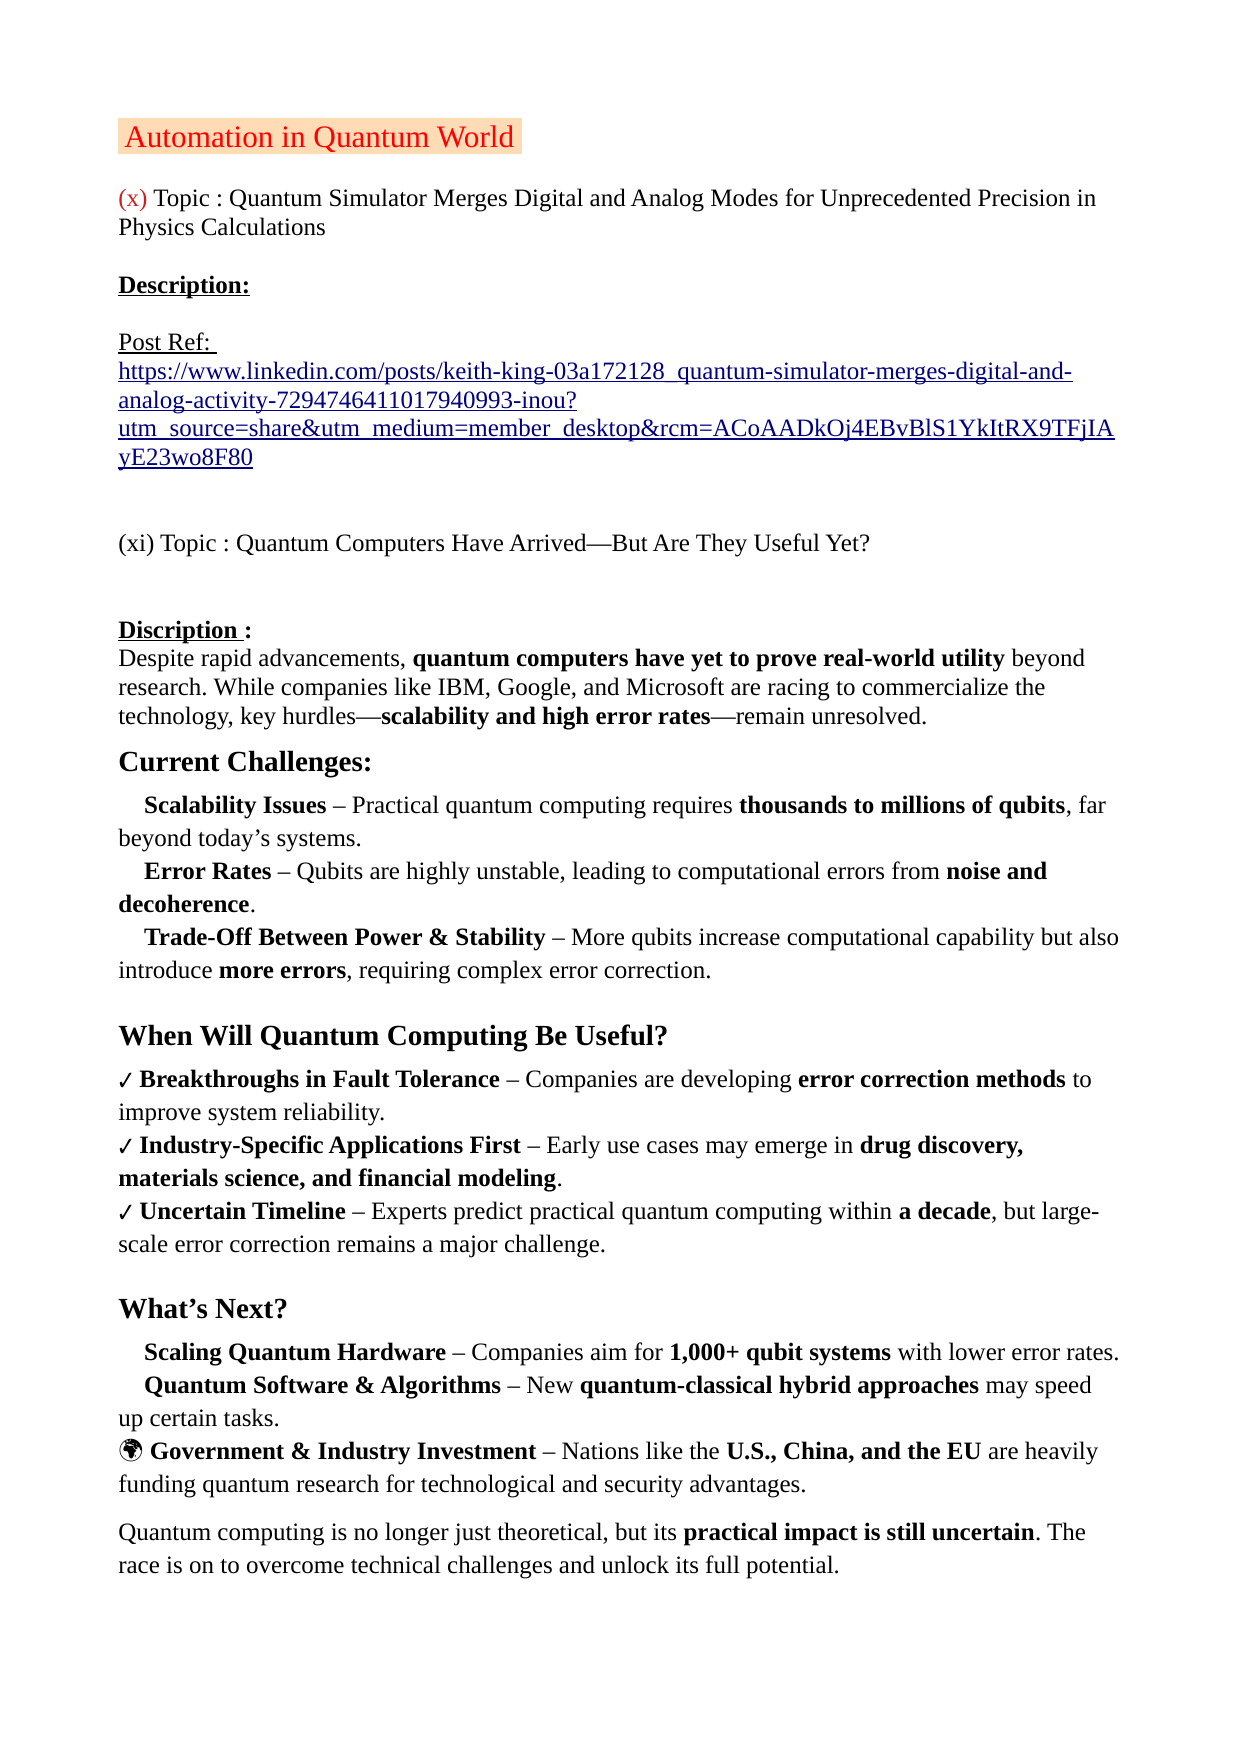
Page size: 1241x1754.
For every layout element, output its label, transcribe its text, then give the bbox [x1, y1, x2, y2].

text 🔹 Scalability Issues – Practical quantum computing requires thousands to millions of qubits, far beyond today’s systems. 🔹 Error Rates – Qubits are highly unstable, leading to computational errors from noise and decoherence. 🔹 Trade-Off Between Power & Stability – More qubits increase computational capability but also introduce more errors, requiring complex error correction. [118, 790, 1122, 984]
subtitle Current Challenges: [118, 744, 1122, 778]
text ✔ Breakthroughs in Fault Tolerance – Companies are developing error correction methods to improve system reliability. ✔ Industry-Specific Applications First – Early use cases may emerge in drug discovery, materials science, and financial modeling. ✔ Uncertain Timeline – Experts predict practical quantum computing within a decade, but large-scale error correction remains a major challenge. [118, 1064, 1122, 1258]
text Quantum computing is no longer just theoretical, but its practical impact is still uncertain. The race is on to overcome technical challenges and unlock its full potential. [118, 1517, 1122, 1578]
subtitle When Will Quantum Computing Be Useful? [118, 1018, 1122, 1051]
subtitle What’s Next? [118, 1291, 1122, 1324]
text 🚀 Scaling Quantum Hardware – Companies aim for 1,000+ qubit systems with lower error rates. 💡 Quantum Software & Algorithms – New quantum-classical hybrid approaches may speed up certain tasks. 🌍 Government & Industry Investment – Nations like the U.S., China, and the EU are heavily funding quantum research for technological and security advantages. [118, 1337, 1122, 1498]
text (x) Topic : Quantum Simulator Merges Digital and Analog Modes for Unprecedented Precision in Physics Calculations Description: Post Ref: https://www.linkedin.com/posts/keith-king-03a172128_quantum-simulator-merges-digital-and-analog-activity-7294746411017940993-inou?utm_source=share&utm_medium=member_desktop&rcm=ACoAADkOj4EBvBlS1YkItRX9TFjIAyE23wo8F80 (xi) Topic : Quantum Computers Have Arrived—But Are They Useful Yet? Discription : Despite rapid advancements, quantum computers have yet to prove real-world utility beyond research. While companies like IBM, Google, and Microsoft are racing to commercialize the technology, key hurdles—scalability and high error rates—remain unresolved. [118, 183, 1122, 730]
